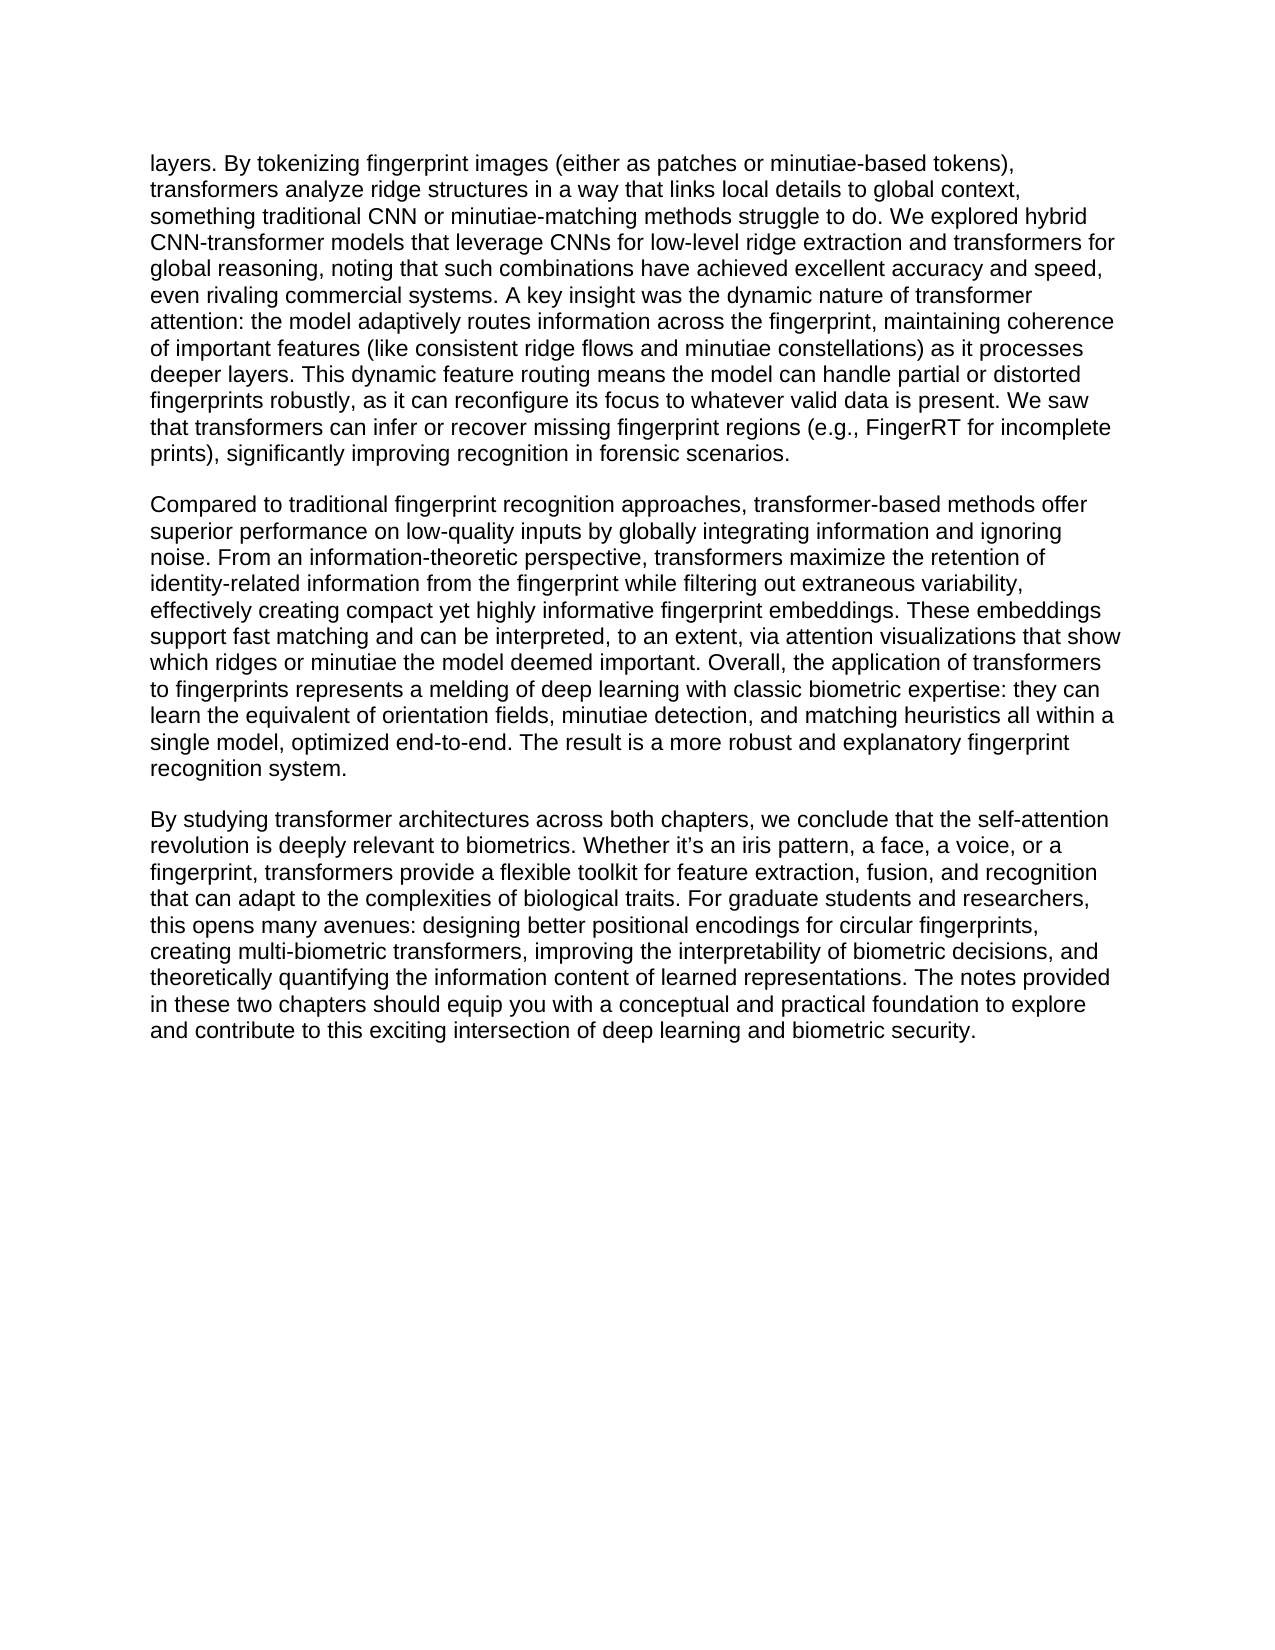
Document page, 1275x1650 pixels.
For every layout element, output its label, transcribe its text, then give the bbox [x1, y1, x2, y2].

text layers. By tokenizing fingerprint images (either as patches or minutiae-based tokens), transformers analyze ridge structures in a way that links local details to global context, something traditional CNN or minutiae-matching methods struggle to do. We explored hybrid CNN-transformer models that leverage CNNs for low-level ridge extraction and transformers for global reasoning, noting that such combinations have achieved excellent accuracy and speed, even rivaling commercial systems. A key insight was the dynamic nature of transformer attention: the model adaptively routes information across the fingerprint, maintaining coherence of important features (like consistent ridge flows and minutiae constellations) as it processes deeper layers. This dynamic feature routing means the model can handle partial or distorted fingerprints robustly, as it can reconfigure its focus to whatever valid data is present. We saw that transformers can infer or recover missing fingerprint regions (e.g., FingerRT for incomplete prints), significantly improving recognition in forensic scenarios. [150, 150, 1125, 466]
text Compared to traditional fingerprint recognition approaches, transformer-based methods offer superior performance on low-quality inputs by globally integrating information and ignoring noise. From an information-theoretic perspective, transformers maximize the retention of identity-related information from the fingerprint while filtering out extraneous variability, effectively creating compact yet highly informative fingerprint embeddings. These embeddings support fast matching and can be interpreted, to an extent, via attention visualizations that show which ridges or minutiae the model deemed important. Overall, the application of transformers to fingerprints represents a melding of deep learning with classic biometric expertise: they can learn the equivalent of orientation fields, minutiae detection, and matching heuristics all within a single model, optimized end-to-end. The result is a more robust and explanatory fingerprint recognition system. [150, 491, 1125, 781]
text By studying transformer architectures across both chapters, we conclude that the self-attention revolution is deeply relevant to biometrics. Whether it’s an iris pattern, a face, a voice, or a fingerprint, transformers provide a flexible toolkit for feature extraction, fusion, and recognition that can adapt to the complexities of biological traits. For graduate students and researchers, this opens many avenues: designing better positional encodings for circular fingerprints, creating multi-biometric transformers, improving the interpretability of biometric decisions, and theoretically quantifying the information content of learned representations. The notes provided in these two chapters should equip you with a conceptual and practical foundation to explore and contribute to this exciting intersection of deep learning and biometric security. [150, 806, 1125, 1043]
